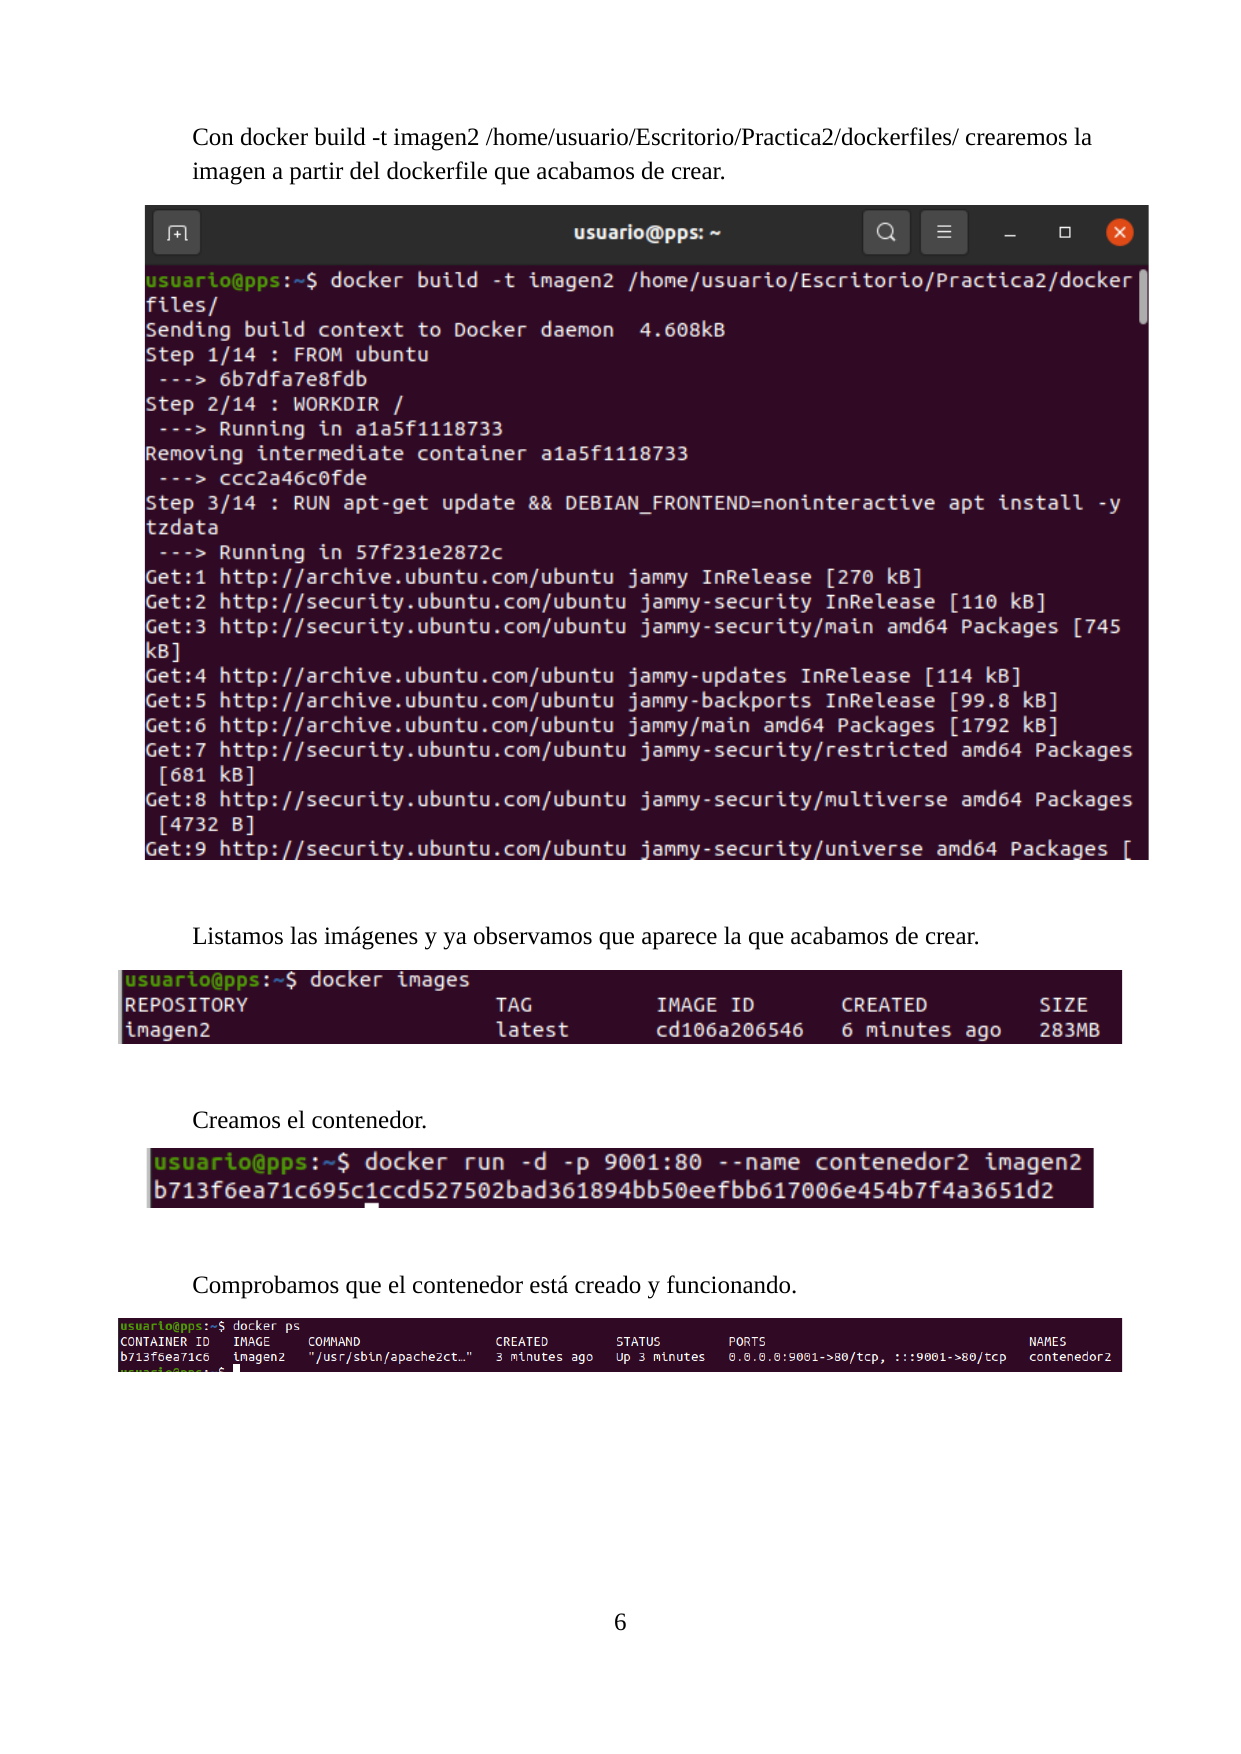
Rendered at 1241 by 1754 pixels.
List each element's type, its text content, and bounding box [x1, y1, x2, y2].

text Listamos las imágenes y ya observamos que aparece la que acabamos de crear. [118, 917, 1122, 951]
text Con docker build -t imagen2 /home/usuario/Escritorio/Practica2/dockerfiles/ crearemos la imagen a partir del dockerfile que acabamos de crear. [118, 118, 1122, 185]
picture [144, 205, 1149, 860]
picture [146, 1148, 1094, 1208]
picture [118, 1318, 1123, 1372]
picture [118, 970, 1123, 1044]
text Comprobamos que el contenedor está creado y funcionando. [118, 1266, 1122, 1299]
text Creamos el contenedor. [118, 1101, 1122, 1135]
